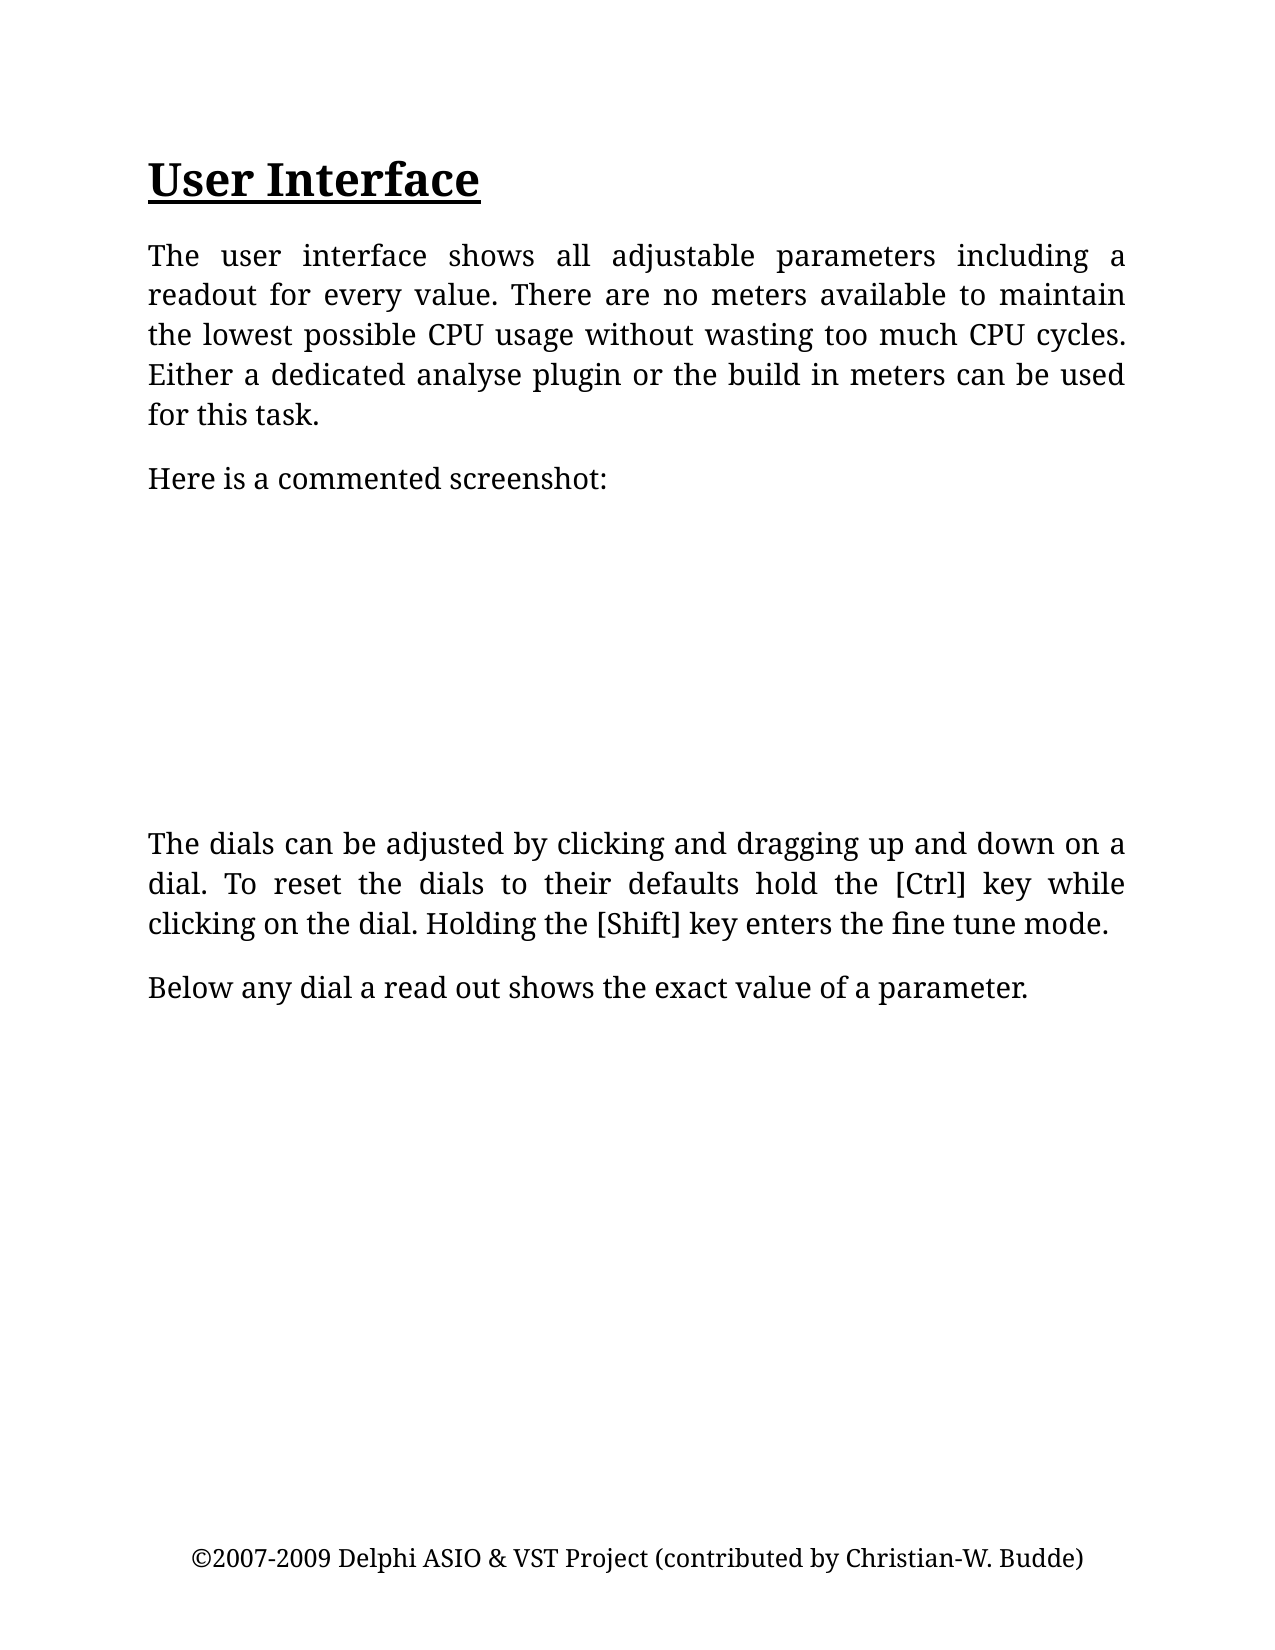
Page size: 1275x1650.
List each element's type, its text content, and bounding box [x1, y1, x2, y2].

text The dials can be adjusted by clicking and dragging up and down on a dial. To reset the dials to their defaults hold the [Ctrl] key while clicking on the dial. Holding the [Shift] key enters the fine tune mode. [148, 823, 1127, 943]
text Here is a commented screenshot: [148, 458, 1127, 498]
text Below any dial a read out shows the exact value of a parameter. [148, 968, 1127, 1007]
text The user interface shows all adjustable parameters including a readout for every value. There are no meters available to maintain the lowest possible CPU usage without wasting too much CPU cycles. Either a dedicated analyse plugin or the build in meters can be used for this task. [148, 235, 1127, 433]
subtitle User Interface [148, 148, 1127, 210]
